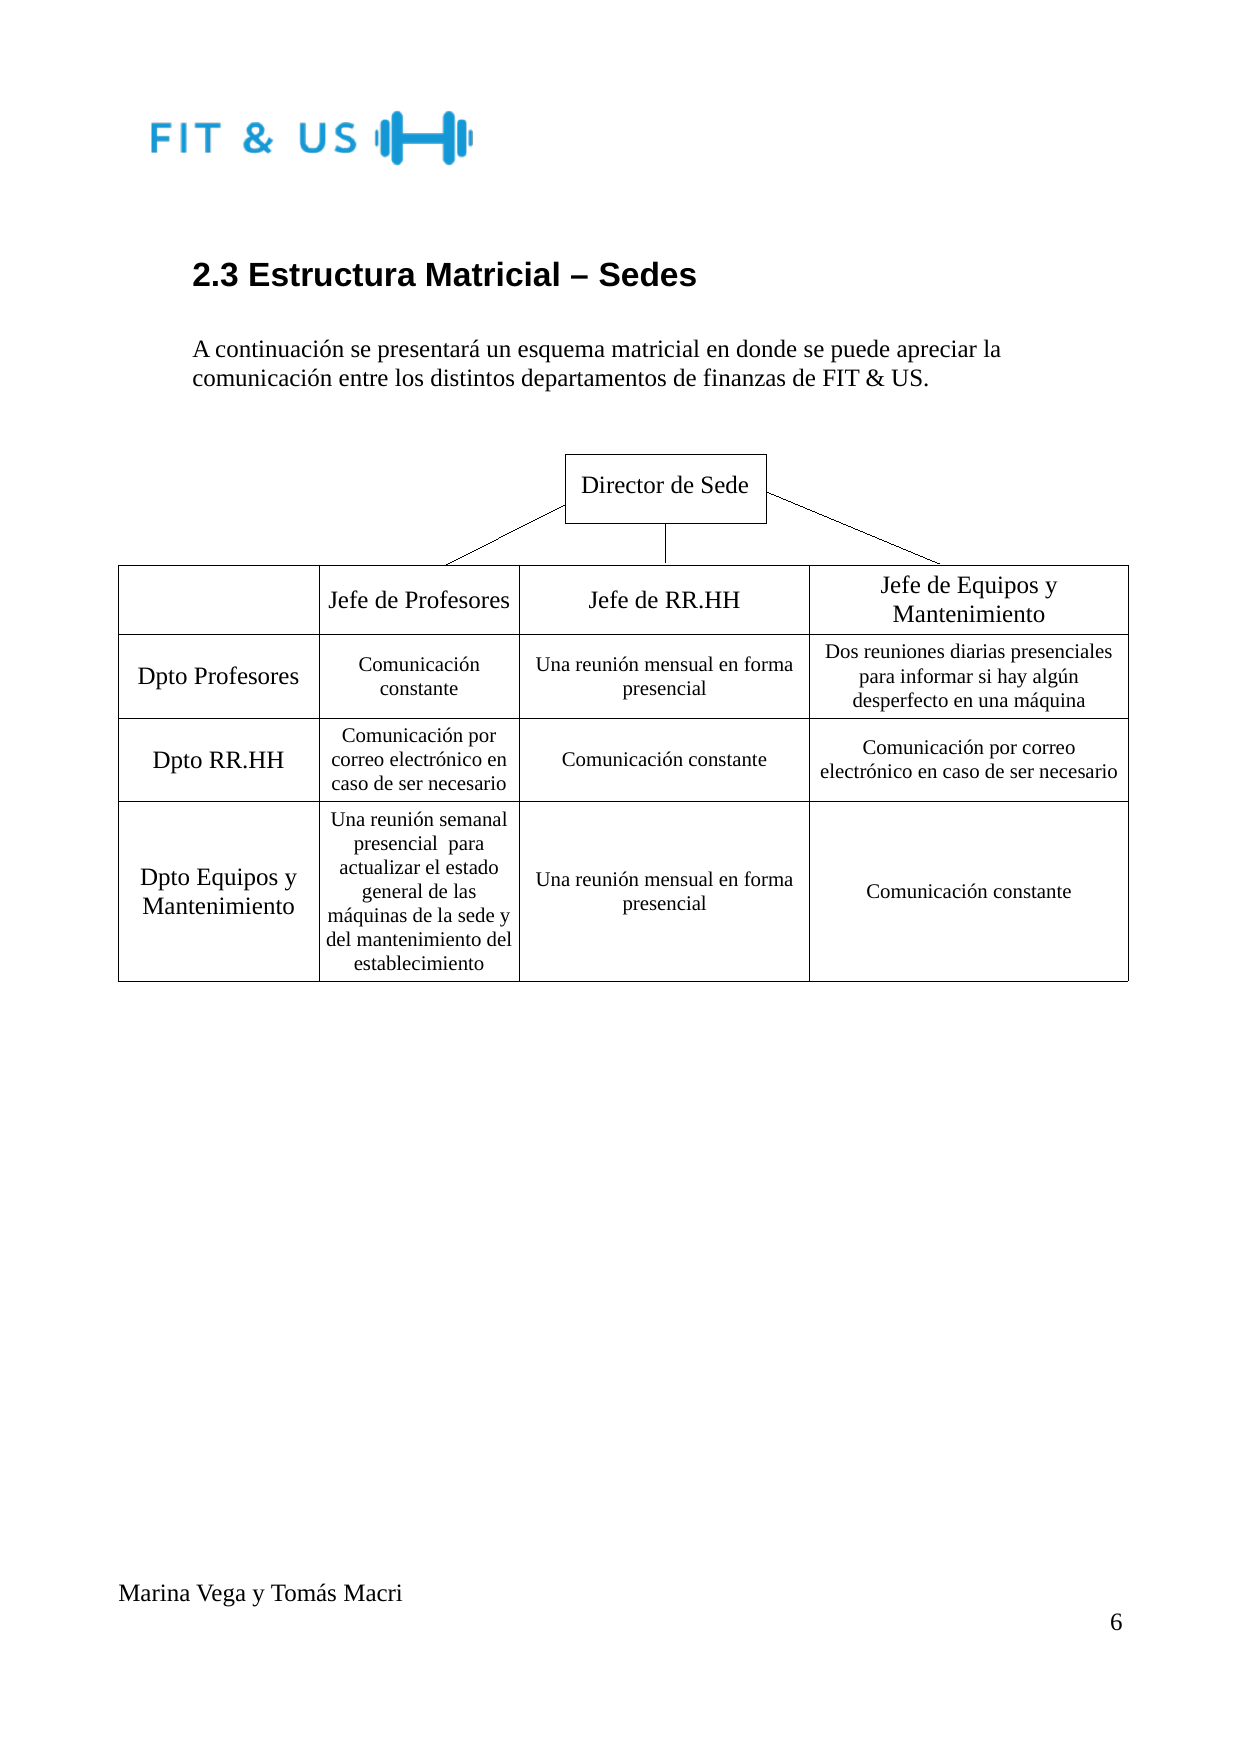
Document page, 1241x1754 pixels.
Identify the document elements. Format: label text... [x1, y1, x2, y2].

text A continuación se presentará un esquema matricial en donde se puede apreciar la comunicación entre los distintos departamentos de finanzas de FIT & US. [192, 334, 1122, 392]
table_cell Dpto Equipos y Mantenimiento [119, 802, 319, 981]
table_header Jefe de Equipos y Mantenimiento [810, 566, 1128, 634]
table_cell Comunicación por correo electrónico en caso de ser necesario [320, 719, 519, 801]
table_cell Comunicación por correo electrónico en caso de ser necesario [810, 719, 1128, 801]
picture [71, 65, 89, 171]
subtitle 2.3 Estructura Matricial – Sedes [118, 255, 1122, 293]
table_cell Una reunión mensual en forma presencial [520, 635, 809, 717]
table_cell Una reunión semanal presencial para actualizar el estado general de las máquinas de la sede y del mantenimiento del establecimiento [320, 802, 519, 981]
table_header Jefe de Profesores [320, 566, 519, 634]
table_cell Comunicación constante [810, 802, 1128, 981]
table_cell Comunicación constante [520, 719, 809, 801]
table_cell Dpto Profesores [119, 635, 319, 717]
table_header [119, 566, 319, 634]
table_cell Comunicación constante [320, 635, 519, 717]
table_header Jefe de RR.HH [520, 566, 809, 634]
table_cell Dos reuniones diarias presenciales para informar si hay algún desperfecto en una máquina [810, 635, 1128, 717]
table_cell Dpto RR.HH [119, 719, 319, 801]
table_cell Una reunión mensual en forma presencial [520, 802, 809, 981]
